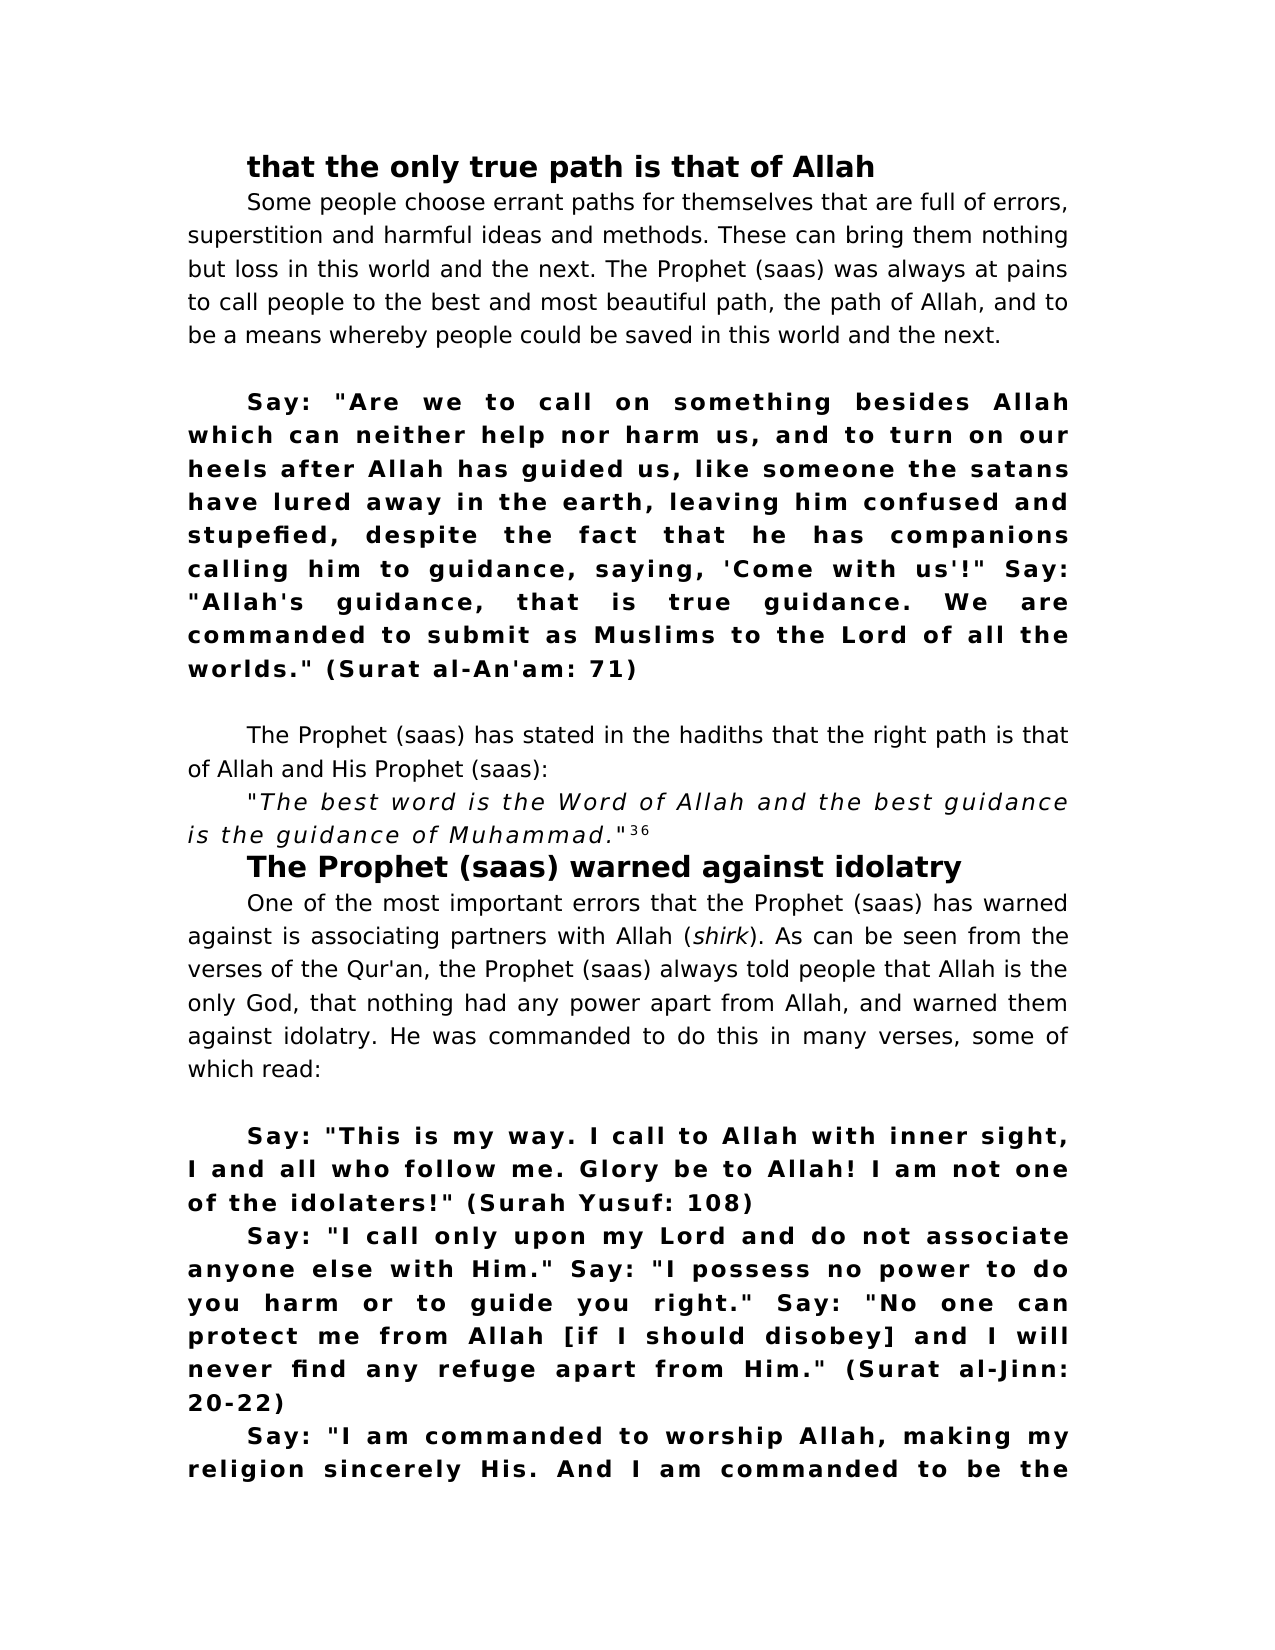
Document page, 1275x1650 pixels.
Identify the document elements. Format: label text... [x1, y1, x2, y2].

text One of the most important errors that the Prophet (saas) has warned against is associating partners with Allah (shirk). As can be seen from the verses of the Qur'an, the Prophet (saas) always told people that Allah is the only God, that nothing had any power apart from Allah, and warned them against idolatry. He was commanded to do this in many verses, some of which read: [187, 884, 1070, 1084]
text that the only true path is that of Allah [187, 150, 1070, 184]
text The Prophet (saas) has stated in the hadiths that the right path is that of Allah and His Prophet (saas): [187, 717, 1070, 784]
text The Prophet (saas) warned against idolatry [187, 851, 1070, 884]
text Some people choose errant paths for themselves that are full of errors, superstition and harmful ideas and methods. These can bring them nothing but loss in this world and the next. The Prophet (saas) was always at pains to call people to the best and most beautiful path, the path of Allah, and to be a means whereby people could be saved in this world and the next. [187, 184, 1070, 351]
text Say: "This is my way. I call to Allah with inner sight, I and all who follow me. Glory be to Allah! I am not one of the idolaters!" (Surah Yusuf: 108) [187, 1118, 1070, 1218]
text Say: "I call only upon my Lord and do not associate anyone else with Him." Say: "I possess no power to do you harm or to guide you right." Say: "No one can protect me from Allah [if I should disobey] and I will never find any refuge apart from Him." (Surat al-Jinn: 20-22) [187, 1218, 1070, 1418]
text "The best word is the Word of Allah and the best guidance is the guidance of Muhammad."36 [187, 784, 1070, 851]
text Say: "Are we to call on something besides Allah which can neither help nor harm us, and to turn on our heels after Allah has guided us, like someone the satans have lured away in the earth, leaving him confused and stupefied, despite the fact that he has companions calling him to guidance, saying, 'Come with us'!" Say: "Allah's guidance, that is true guidance. We are commanded to submit as Muslims to the Lord of all the worlds." (Surat al-An'am: 71) [187, 384, 1070, 684]
text Say: "I am commanded to worship Allah, making my religion sincerely His. And I am commanded to be the [187, 1418, 1070, 1484]
